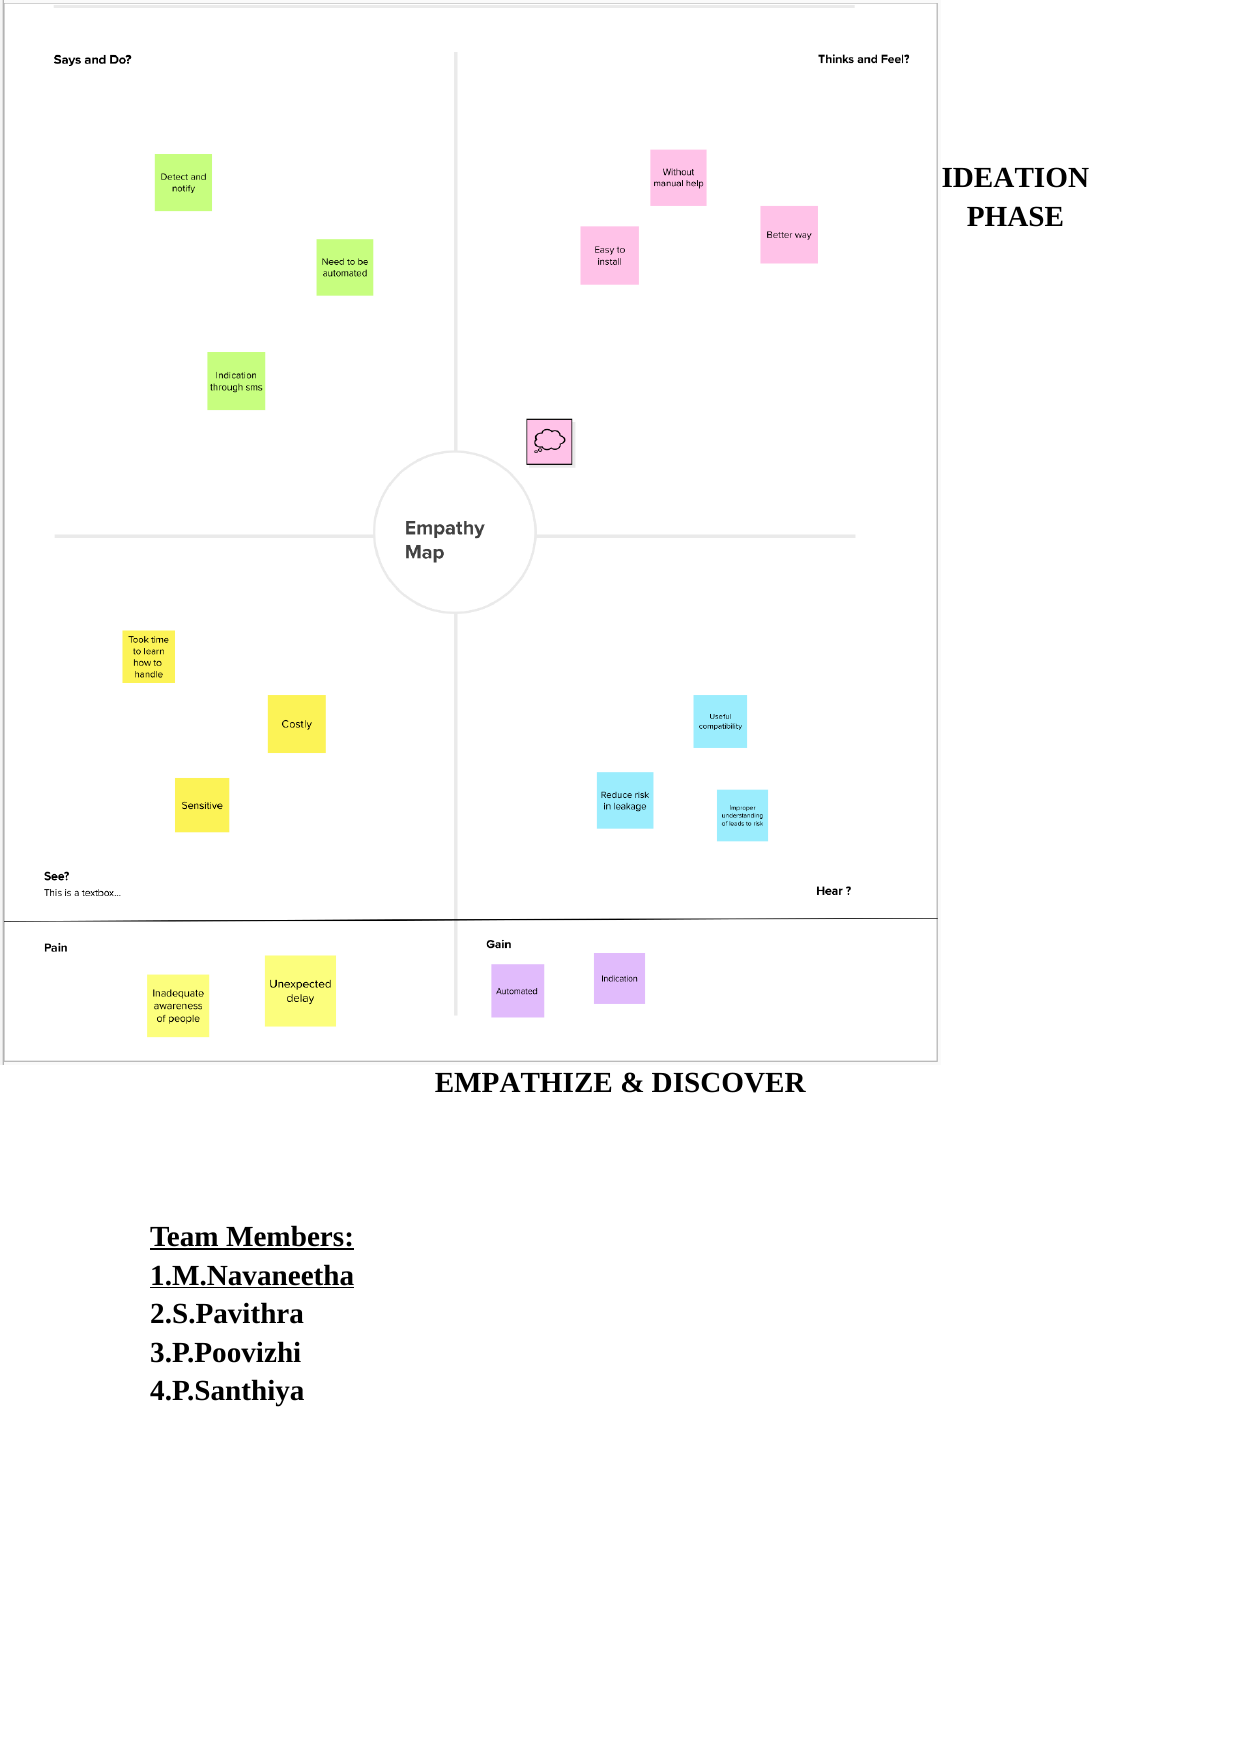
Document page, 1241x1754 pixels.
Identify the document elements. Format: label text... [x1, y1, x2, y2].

subtitle 4.P.Santhiya [150, 1373, 1090, 1407]
subtitle 1.M.Navaneetha [150, 1258, 1090, 1291]
subtitle 3.P.Poovizhi [150, 1335, 1090, 1368]
text IDEATION PHASE EMPATHIZE & DISCOVER [150, 160, 1090, 1098]
subtitle Team Members: [150, 1219, 1090, 1253]
picture [0, 0, 941, 1065]
subtitle 2.S.Pavithra [150, 1296, 1090, 1330]
